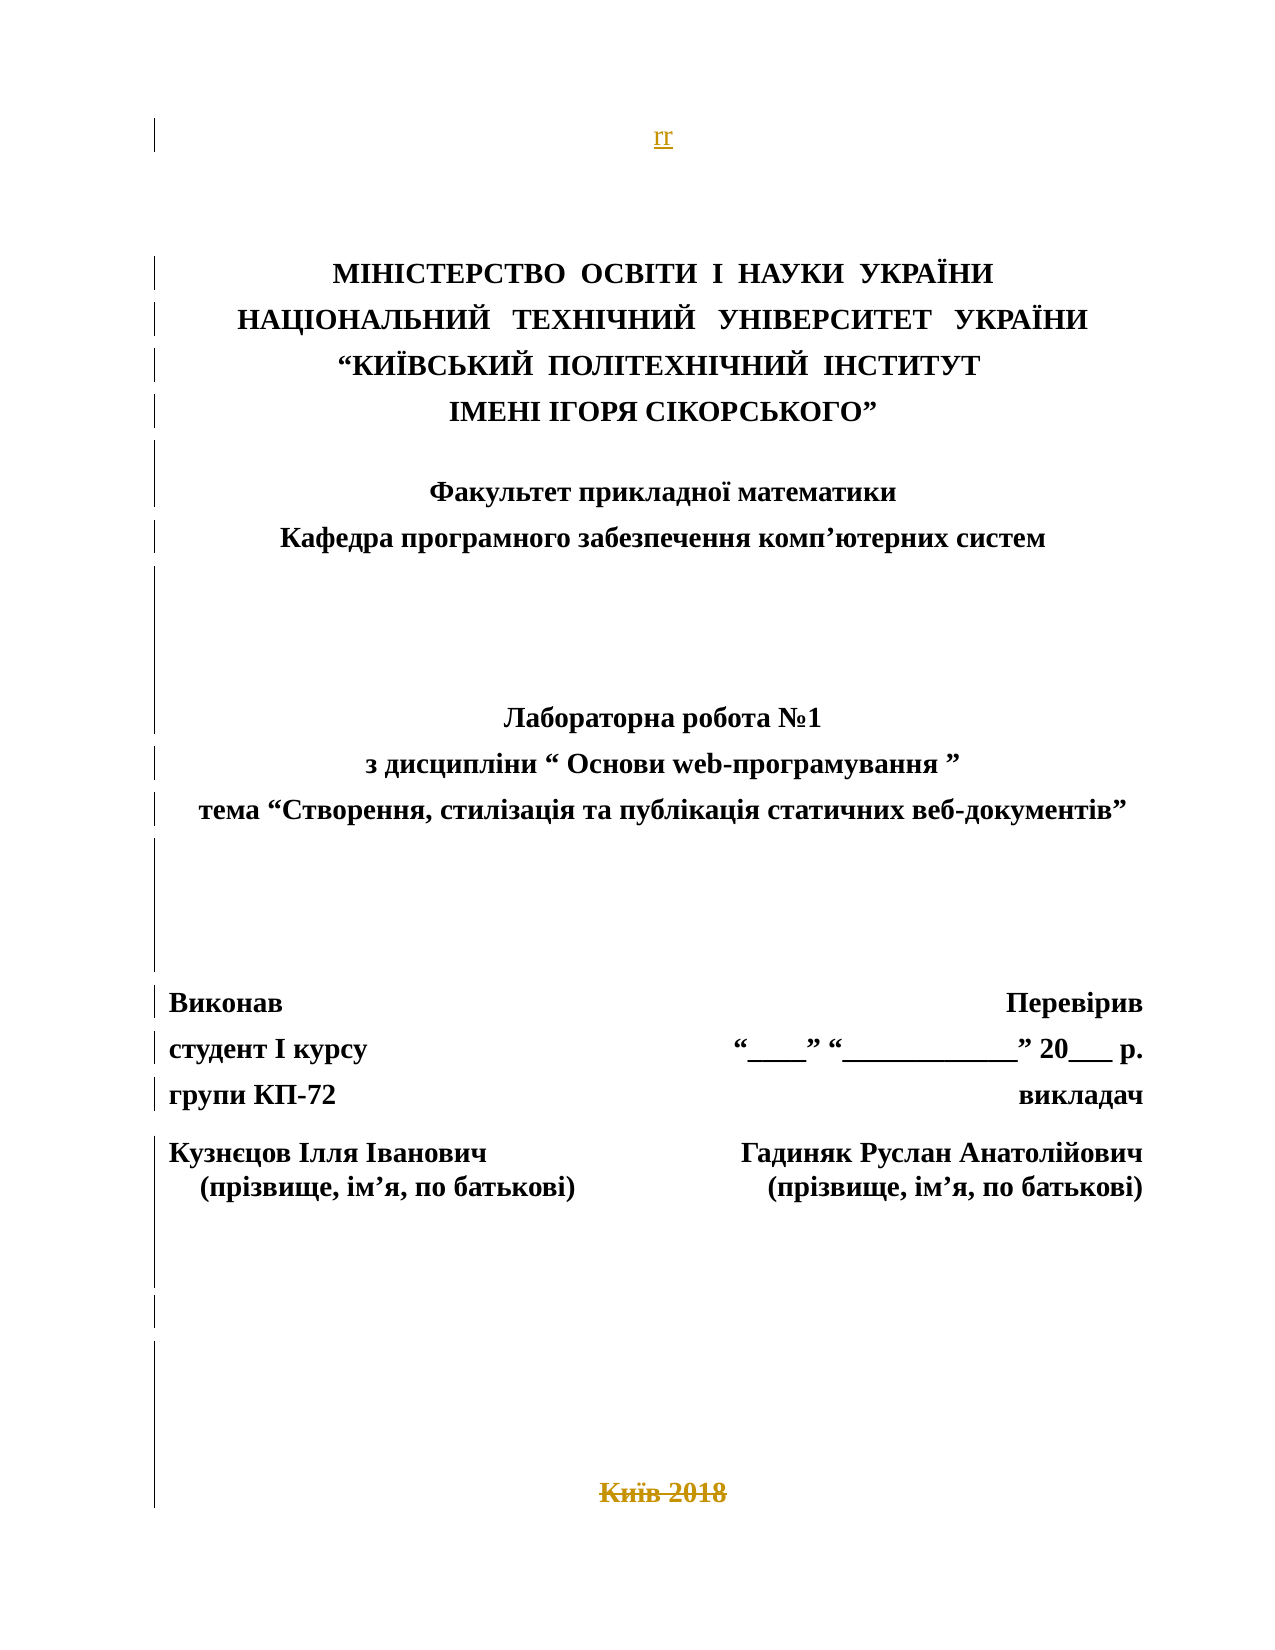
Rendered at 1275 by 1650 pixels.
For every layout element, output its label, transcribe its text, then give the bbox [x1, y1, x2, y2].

title МIНIСТЕРСТВО ОСВIТИ І НАУКИ УКРАЇНИНАЦІОНАЛЬНИЙ ТЕХНІЧНИЙ УНІВЕРСИТЕТ УКРАЇНИ“КИЇВСЬКИЙ ПОЛІТЕХНІЧНИЙ ІНСТИТУТ ІМЕНІ ІГОРЯ СІКОРСЬКОГО”Факультет прикладної математикиКафедра програмного забезпечення комп’ютерних системЛабораторна робота №1з дисципліни “ Основи web-програмування ”тема “Створення, стилізація та публікація статичних веб-документів” [169, 256, 1157, 290]
table_header Перевірив“____” “____________” 20___ р.викладачГадиняк Руслан Анатолійович(прізвище, ім’я, по батькові) [694, 973, 1154, 1341]
table_header [618, 973, 694, 1341]
picture [99, 52, 1189, 198]
table_header Виконавстудент I курсугрупи КП-72Кузнєцов Ілля Іванович (прізвище, ім’я, по батькові) [158, 973, 617, 1341]
